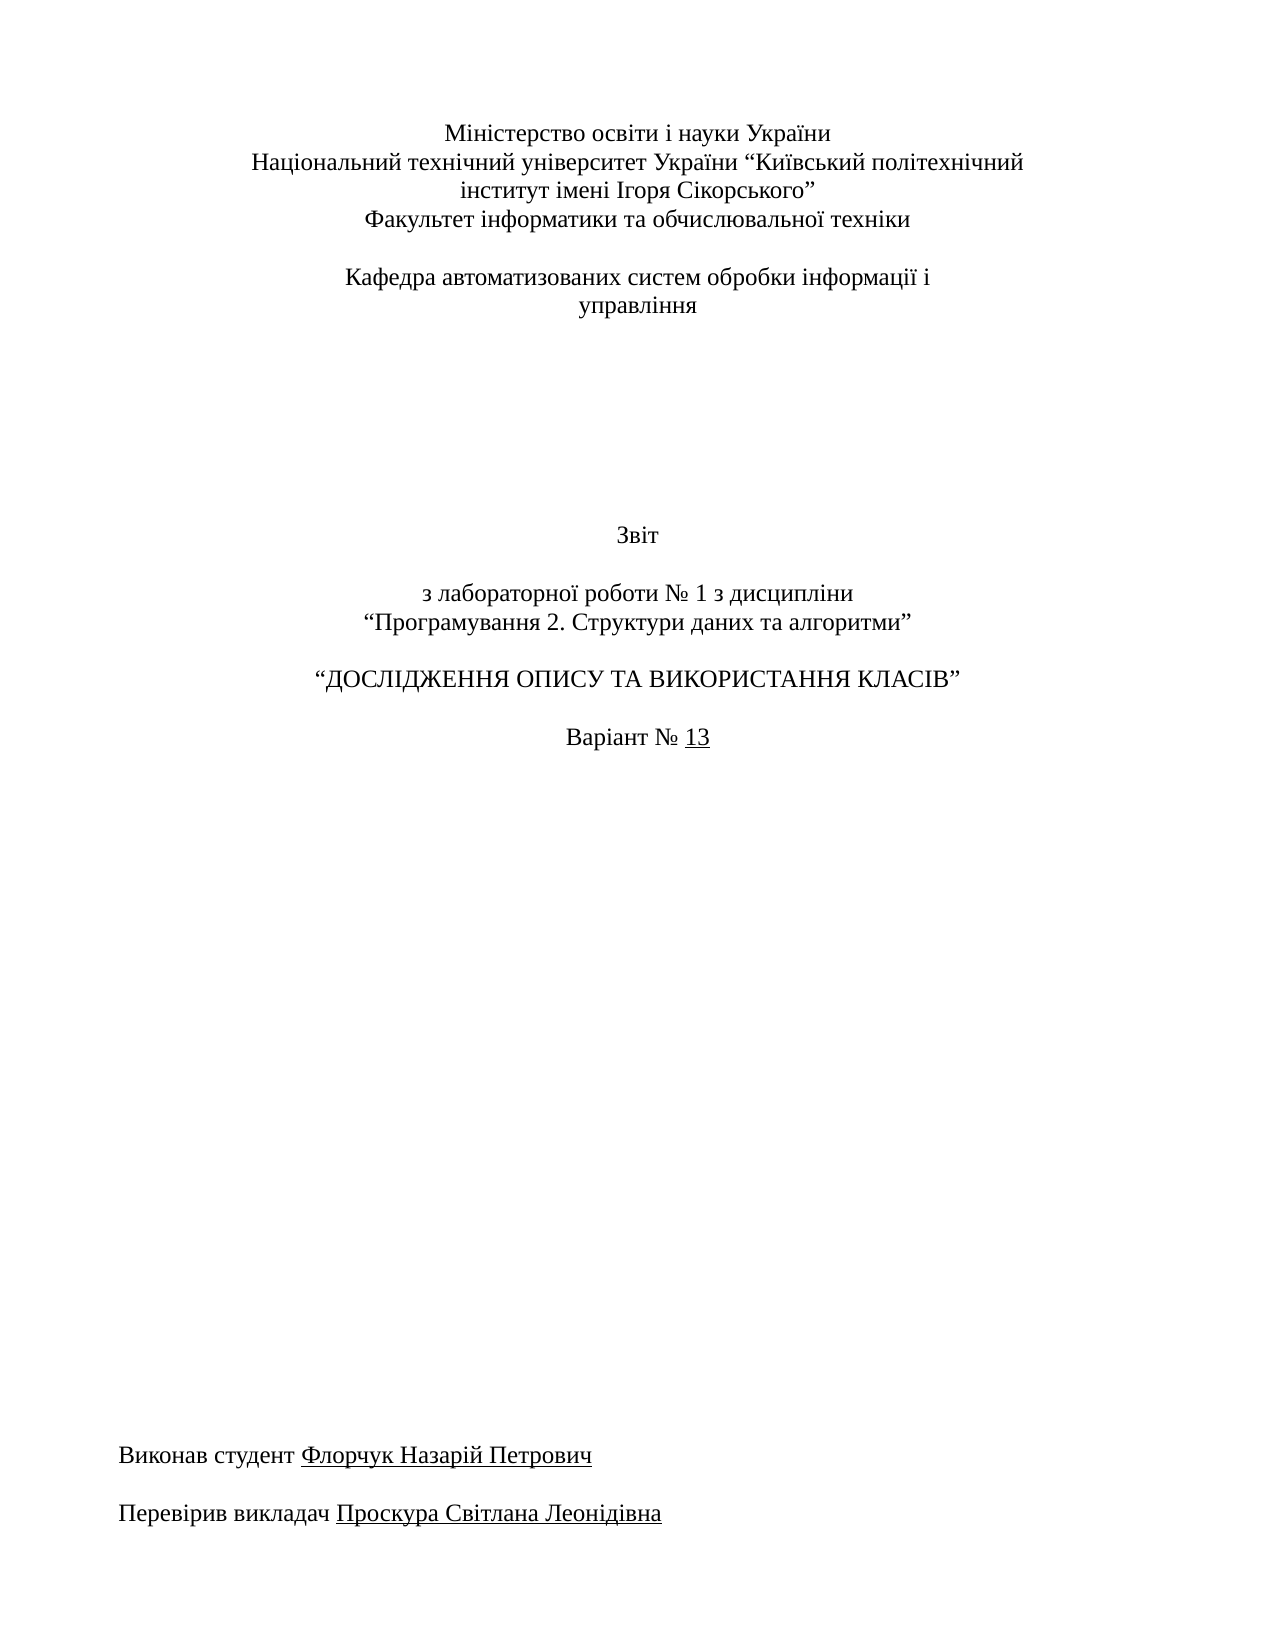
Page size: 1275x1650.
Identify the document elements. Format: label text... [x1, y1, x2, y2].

text Перевірив викладач Проскура Світлана Леонідівна [118, 1498, 1157, 1527]
text Факультет інформатики та обчислювальної техніки [118, 204, 1157, 233]
text Варіант № 13 [118, 722, 1157, 751]
text Звіт [118, 521, 1157, 549]
text Національний технічний університет України “Київський політехнічний [118, 147, 1157, 176]
text Виконав студент Флорчук Назарій Петрович [118, 1441, 1157, 1469]
text Міністерство освіти і науки України [118, 118, 1157, 147]
text управління [118, 291, 1157, 319]
text Кафедра автоматизованих систем обробки інформації і [118, 262, 1157, 291]
text “ДОСЛІДЖЕННЯ ОПИСУ ТА ВИКОРИСТАННЯ КЛАСІВ” [118, 664, 1157, 693]
text з лабораторної роботи № 1 з дисципліни [118, 578, 1157, 607]
text інститут імені Ігоря Сікорського” [118, 176, 1157, 204]
text “Програмування 2. Структури даних та алгоритми” [118, 607, 1157, 636]
